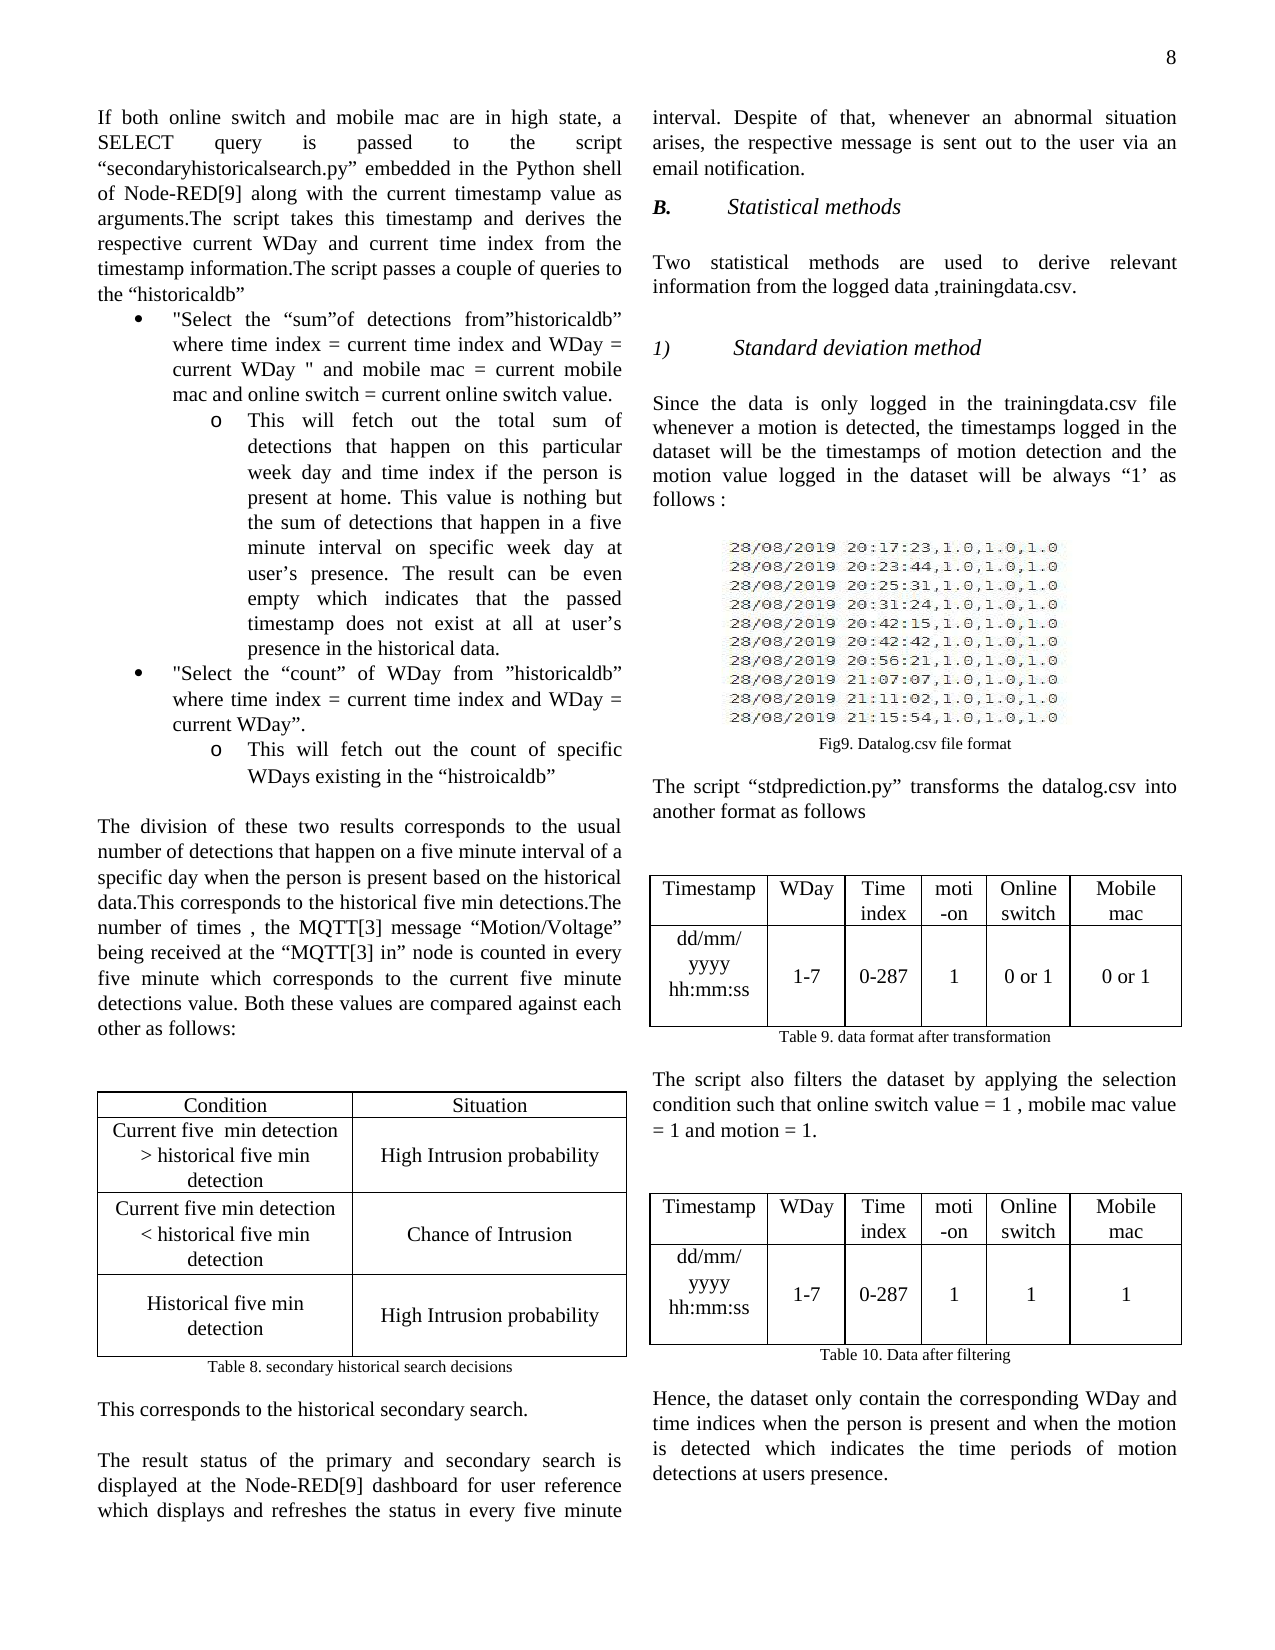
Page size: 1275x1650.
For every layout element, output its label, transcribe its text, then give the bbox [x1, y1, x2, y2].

table_cell 0-287 [846, 1245, 921, 1344]
text The result status of the primary and secondary search is displayed at the Node-RED[9] dashboard for user reference which displays and refreshes the status in every five minute [97, 1447, 622, 1522]
table_header Mobile mac [1071, 876, 1181, 925]
list This will fetch out the total sum of detections that happen on this particular week day and time index if the person is present at home. This value is nothing but the sum of detections that happen in a five minute interval on specific week day at user’s presence. The result can be even empty which indicates that the passed timestamp does not exist at all at user’s presence in the historical data. [210, 407, 622, 660]
picture [721, 540, 1073, 725]
table_cell 0-287 [846, 926, 921, 1026]
table_header Timestamp [651, 876, 767, 925]
text interval. Despite of that, whenever an abnormal situation arises, the respective message is sent out to the user via an email notification. [652, 105, 1177, 179]
text Fig9. Datalog.csv file format [652, 734, 1177, 753]
text The division of these two results corresponds to the usual number of detections that happen on a five minute interval of a specific day when the person is present based on the historical data.This corresponds to the historical five min detections.The number of times , the MQTT[3] message “Motion/Voltage” being received at the “MQTT[3] in” node is counted in every five minute which corresponds to the current five minute detections value. Both these values are compared against each other as follows: [97, 814, 622, 1040]
table_cell dd/mm/yyyy hh:mm:ss [651, 926, 767, 1026]
table_cell Chance of Intrusion [353, 1193, 626, 1274]
text Table 10. Data after filtering [652, 1345, 1177, 1364]
list "Select the “count” of WDay from ”historicaldb” where time index = current time index and WDay = current WDay”. [135, 661, 622, 736]
table_cell 1 [922, 1245, 986, 1344]
table_cell High Intrusion probability [353, 1275, 626, 1356]
table_header Online switch [987, 876, 1069, 925]
table_header WDay [768, 1194, 844, 1243]
table_header Mobile mac [1071, 1194, 1181, 1243]
list This will fe​tch out the count of specific WDays existing in the “histroicald​b” [210, 737, 622, 788]
table_header Situation [353, 1093, 626, 1117]
table_cell Current five min detection < historical five min detection [98, 1193, 352, 1274]
table_cell dd/mm/yyyy hh:mm:ss [651, 1245, 767, 1344]
text Table 8. secondary historical search decisions [97, 1357, 622, 1376]
table_cell 1-7 [768, 926, 844, 1026]
table_header moti-on [922, 1194, 986, 1243]
table_cell Historical five min detection [98, 1275, 352, 1356]
table_cell Current five min detection > historical five min detection [98, 1118, 352, 1192]
table_header Online switch [987, 1194, 1069, 1243]
subtitle Standard deviation method [652, 334, 1177, 361]
table_header Condition [98, 1093, 352, 1117]
subtitle Statistical methods [652, 193, 1177, 219]
table_header Time index [846, 1194, 921, 1243]
list "Select the “sum”of detections from”historicaldb” where time index = current time index and WDay = current WDay " and mobile mac = current mobile mac and online switch = current online switch value. [135, 307, 622, 406]
table_cell High Intrusion probability [353, 1118, 626, 1192]
table_cell 1-7 [768, 1245, 844, 1344]
table_cell 1 [1071, 1245, 1181, 1344]
text Two statistical methods are used to derive relevant information from the logged data ,trainingdata.csv. [652, 250, 1177, 298]
text This corresponds to the historical secondary search. [97, 1397, 622, 1421]
table_cell 1 [987, 1245, 1069, 1344]
text Table 9. data format after transformation [652, 1027, 1177, 1046]
text Hence, the dataset only contain the corresponding WDay and time indices when the person is present and when the motion is detected which indicates the time periods of motion detections at users presence. [652, 1385, 1177, 1485]
text Since the data is only logged in the trainingdata.csv file whenever a motion is detected, the timestamps logged in the dataset will be the timestamps of motion detection and the motion value logged in the dataset will be always “1’ as follows : [652, 391, 1177, 511]
table_header Time index [846, 876, 921, 925]
text If both online switch and mobile mac are in high state, a SELECT query is passed to the script “secondaryhistoricalsearch.py” embedded in the Python shell of Node-RED[9] along with the current timestamp value as arguments.The script takes this timestamp and derives the respective current WDay and current time index from the timestamp information.The script passes a couple of queries to the “historicaldb” [97, 105, 622, 306]
table_header Timestamp [651, 1194, 767, 1243]
table_header WDay [768, 876, 844, 925]
table_cell 0 or 1 [987, 926, 1069, 1026]
text The script “stdprediction.py” transforms the datalog.csv into another format as follows [652, 774, 1177, 823]
table_cell 0 or 1 [1071, 926, 1181, 1026]
table_header moti-on [922, 876, 986, 925]
table_cell 1 [922, 926, 986, 1026]
text The script also filters the dataset by applying the selection condition such that online switch value = 1 , mobile mac value = 1 and motion = 1. [652, 1067, 1177, 1142]
